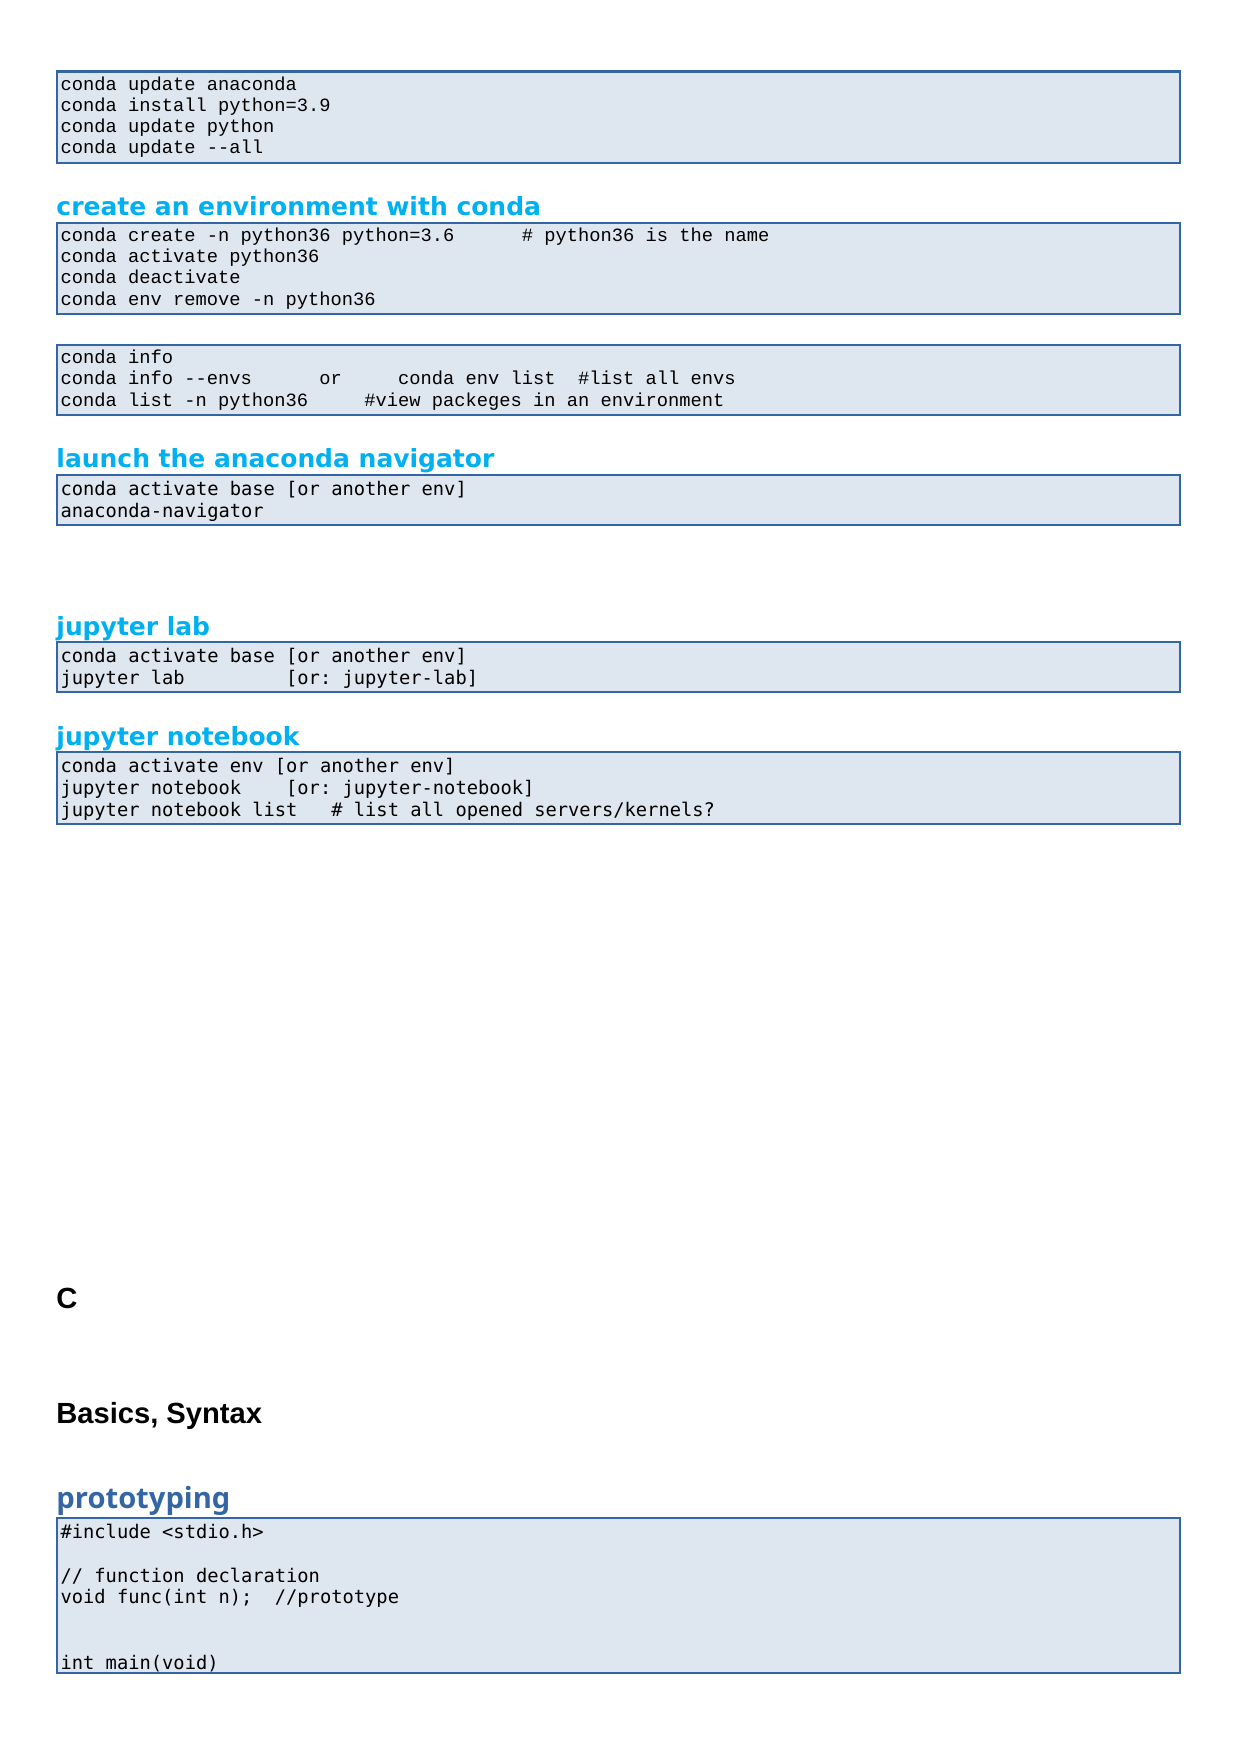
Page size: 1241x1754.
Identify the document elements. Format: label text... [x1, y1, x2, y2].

text jupyter notebook list # list all opened servers/kernels? [58, 795, 1179, 823]
text int main(void) [58, 1648, 1179, 1672]
text conda activate base [or another env] [58, 476, 1179, 496]
text conda create -n python36 python=3.6 # python36 is the name [58, 224, 1179, 243]
text anaconda-navigator [58, 496, 1179, 524]
text jupyter notebook [or: jupyter-notebook] [58, 773, 1179, 795]
title create an environment with conda [56, 192, 1181, 222]
text conda activate env [or another env] [58, 753, 1179, 773]
text conda activate base [or another env] [58, 643, 1179, 663]
text conda update --all [58, 134, 1179, 162]
text jupyter lab [or: jupyter-lab] [58, 663, 1179, 691]
text conda install python=3.9 [58, 92, 1179, 113]
text conda info [58, 346, 1179, 365]
text conda env remove -n python36 [58, 285, 1179, 313]
text conda deactivate [58, 264, 1179, 285]
text conda list -n python36 #view packeges in an environment [58, 386, 1179, 414]
title jupyter lab [56, 612, 1181, 641]
text conda update anaconda [58, 73, 1179, 92]
text conda update python [58, 113, 1179, 134]
title launch the anaconda navigator [56, 444, 1181, 474]
text // function declaration [58, 1560, 1179, 1582]
text conda info --envs or conda env list #list all envs [58, 365, 1179, 386]
subtitle C [56, 1281, 1181, 1315]
title prototyping [56, 1477, 1181, 1517]
text conda activate python36 [58, 243, 1179, 264]
subtitle Basics, Syntax [56, 1396, 1181, 1429]
text #include <stdio.h> [58, 1519, 1179, 1538]
text void func(int n); //prototype [58, 1582, 1179, 1604]
title jupyter notebook [56, 722, 1181, 751]
